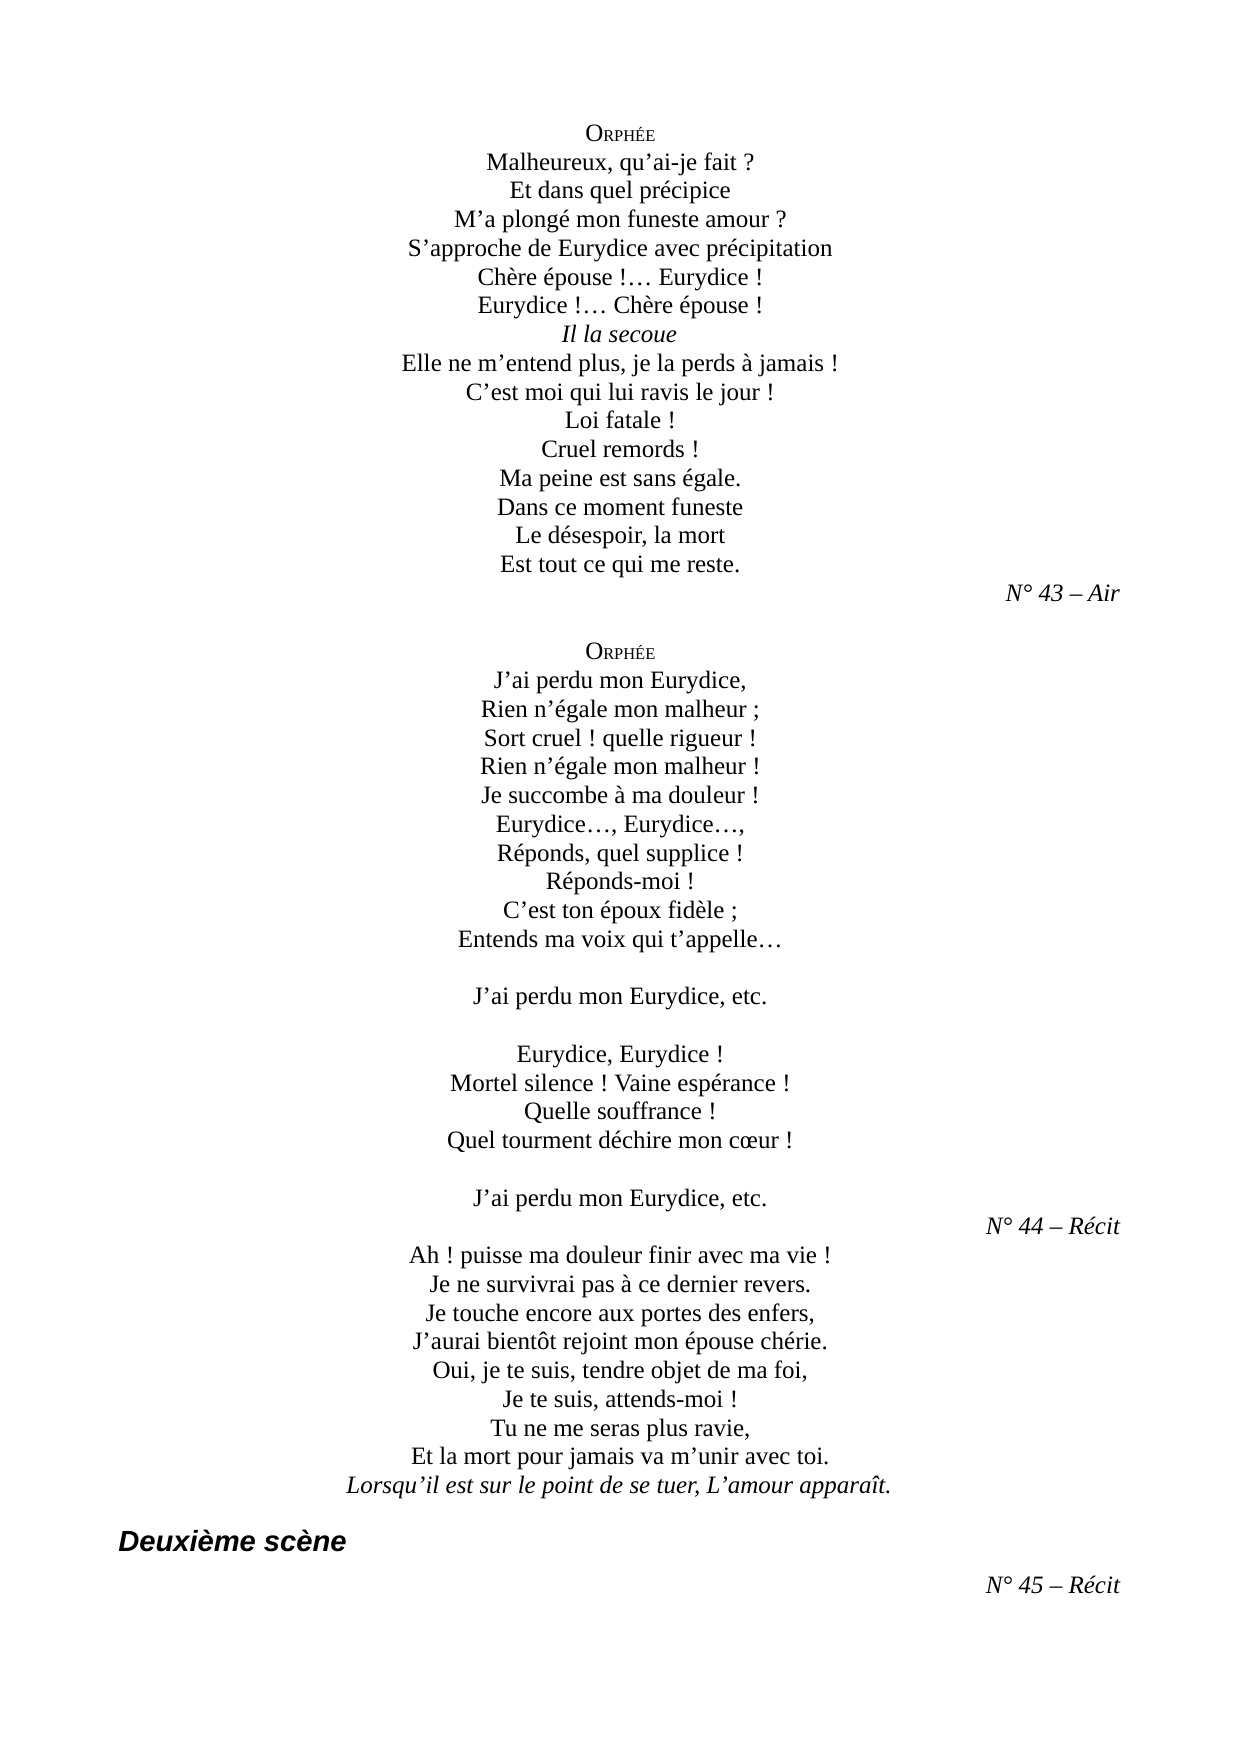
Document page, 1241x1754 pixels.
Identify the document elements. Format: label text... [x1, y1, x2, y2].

text Je te suis, attends-moi ! [118, 1384, 1122, 1413]
text Eurydice !… Chère épouse ! [118, 291, 1122, 319]
text Loi fatale ! [118, 406, 1122, 434]
text C’est moi qui lui ravis le jour ! [118, 377, 1122, 406]
text Entends ma voix qui t’appelle… [118, 924, 1122, 953]
text Eurydice…, Eurydice…, [118, 809, 1122, 838]
text J’aurai bientôt rejoint mon épouse chérie. [118, 1326, 1122, 1355]
text Est tout ce qui me reste. [118, 549, 1122, 578]
text J’ai perdu mon Eurydice, [118, 665, 1122, 694]
text J’ai perdu mon Eurydice, etc. [118, 1183, 1122, 1211]
text Orphée [118, 636, 1122, 665]
text Tu ne me seras plus ravie, [118, 1413, 1122, 1441]
text Chère épouse !… Eurydice ! [118, 262, 1122, 291]
text N° 45 – Récit [118, 1570, 1122, 1599]
subtitle Deuxième scène [118, 1524, 1122, 1557]
text Et dans quel précipice [118, 176, 1122, 204]
text Et la mort pour jamais va m’unir avec toi. [118, 1441, 1122, 1470]
text Malheureux, qu’ai-je fait ? [118, 147, 1122, 176]
text Je ne survivrai pas à ce dernier revers. [118, 1269, 1122, 1298]
text Oui, je te suis, tendre objet de ma foi, [118, 1355, 1122, 1384]
text Ma peine est sans égale. [118, 463, 1122, 492]
text Dans ce moment funeste [118, 492, 1122, 521]
text Sort cruel ! quelle rigueur ! [118, 723, 1122, 751]
text Réponds-moi ! [118, 866, 1122, 895]
text Orphée [118, 118, 1122, 147]
text Rien n’égale mon malheur ! [118, 751, 1122, 780]
text M’a plongé mon funeste amour ? [118, 204, 1122, 233]
text Cruel remords ! [118, 434, 1122, 463]
text Eurydice, Eurydice ! [118, 1039, 1122, 1068]
text Mortel silence ! Vaine espérance ! [118, 1068, 1122, 1096]
text Je touche encore aux portes des enfers, [118, 1298, 1122, 1326]
text Lorsqu’il est sur le point de se tuer, L’amour apparaît. [118, 1470, 1122, 1499]
text Elle ne m’entend plus, je la perds à jamais ! [118, 348, 1122, 377]
text C’est ton époux fidèle ; [118, 895, 1122, 924]
text Réponds, quel supplice ! [118, 838, 1122, 866]
text N° 44 – Récit [118, 1211, 1122, 1240]
text Il la secoue [118, 319, 1122, 348]
text Quelle souffrance ! [118, 1096, 1122, 1125]
text S’approche de Eurydice avec précipitation [118, 233, 1122, 262]
text Quel tourment déchire mon cœur ! [118, 1125, 1122, 1154]
text J’ai perdu mon Eurydice, etc. [118, 981, 1122, 1010]
text Je succombe à ma douleur ! [118, 780, 1122, 809]
text N° 43 – Air [118, 578, 1122, 607]
text Ah ! puisse ma douleur finir avec ma vie ! [118, 1240, 1122, 1269]
text Rien n’égale mon malheur ; [118, 694, 1122, 723]
text Le désespoir, la mort [118, 521, 1122, 549]
